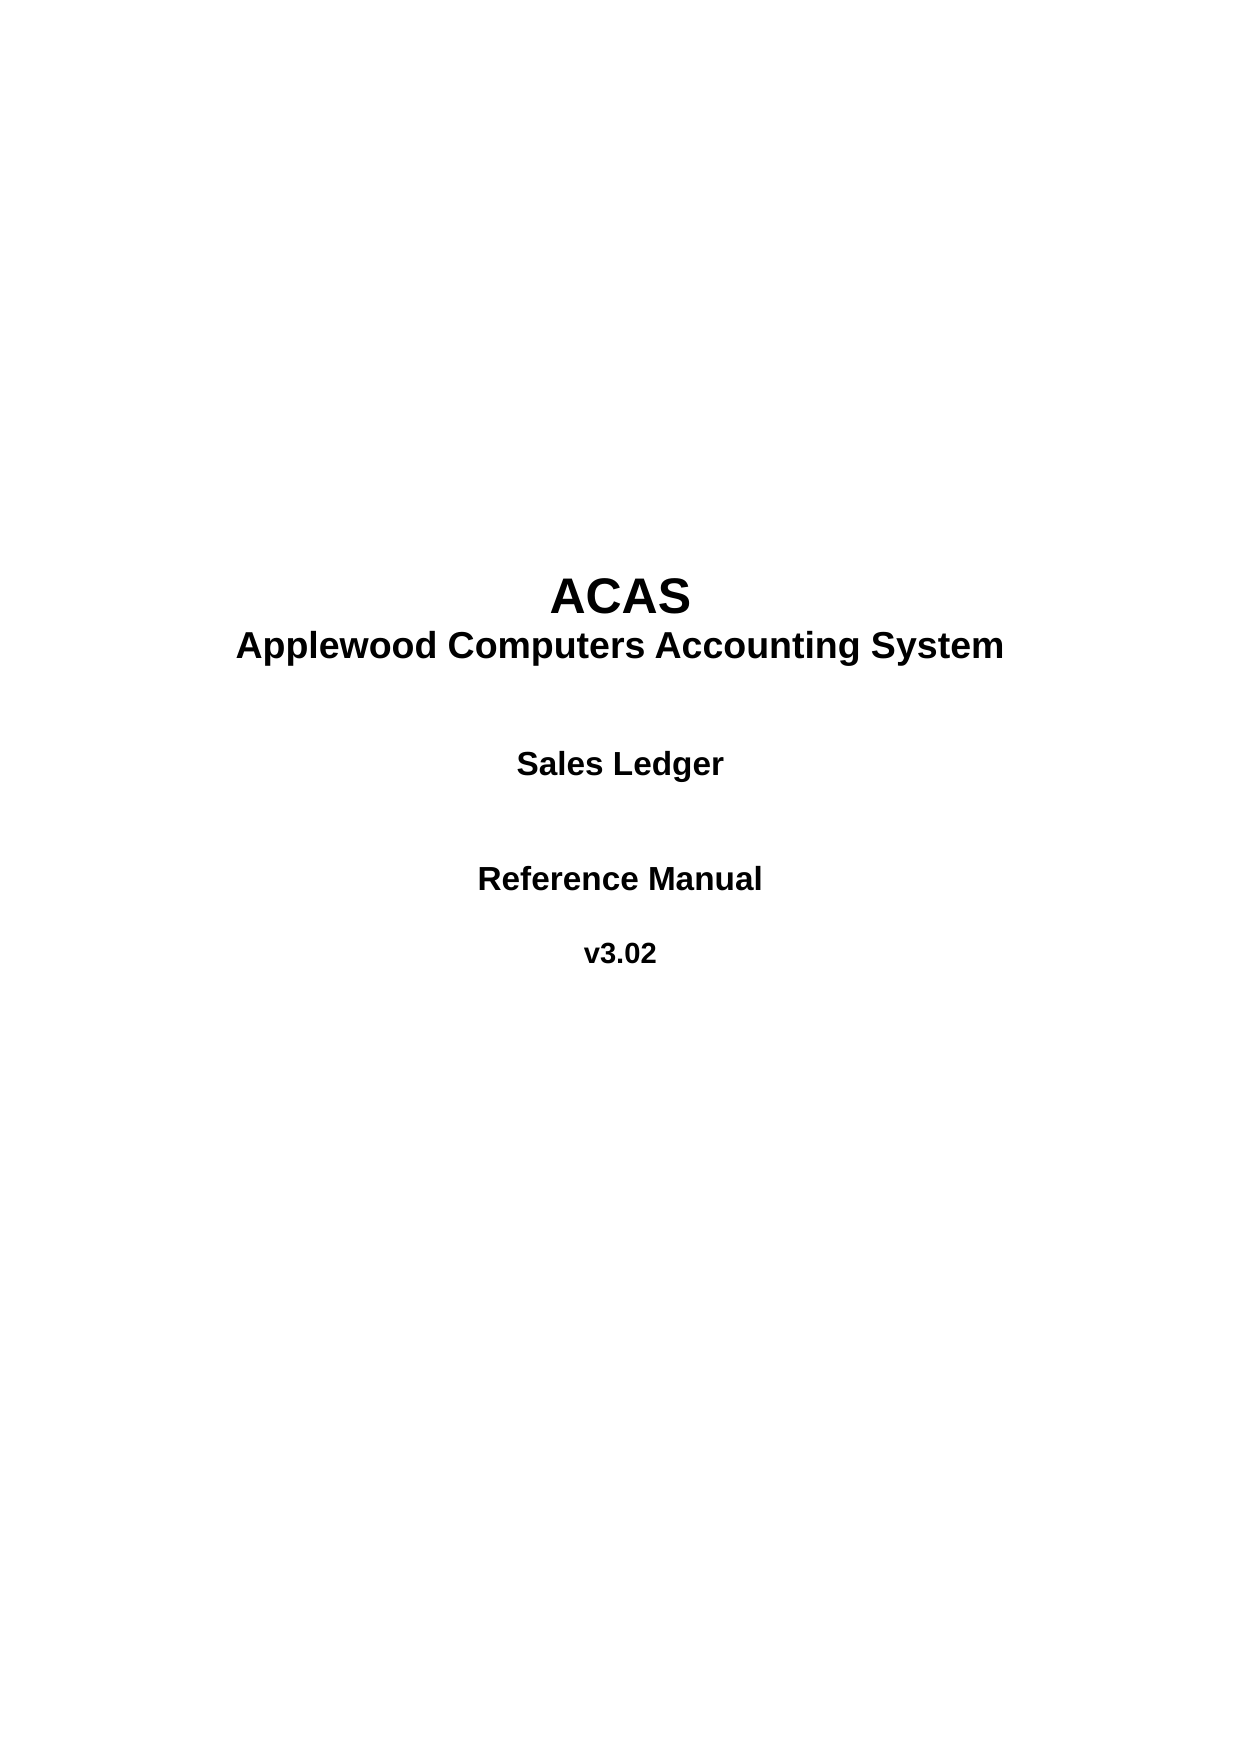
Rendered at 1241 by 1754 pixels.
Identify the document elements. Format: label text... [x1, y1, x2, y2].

text Reference Manual [100, 859, 1140, 897]
text v3.02 [100, 936, 1140, 969]
text Sales Ledger [100, 744, 1140, 782]
text Applewood Computers Accounting System [100, 624, 1140, 667]
text ACAS [100, 566, 1140, 624]
